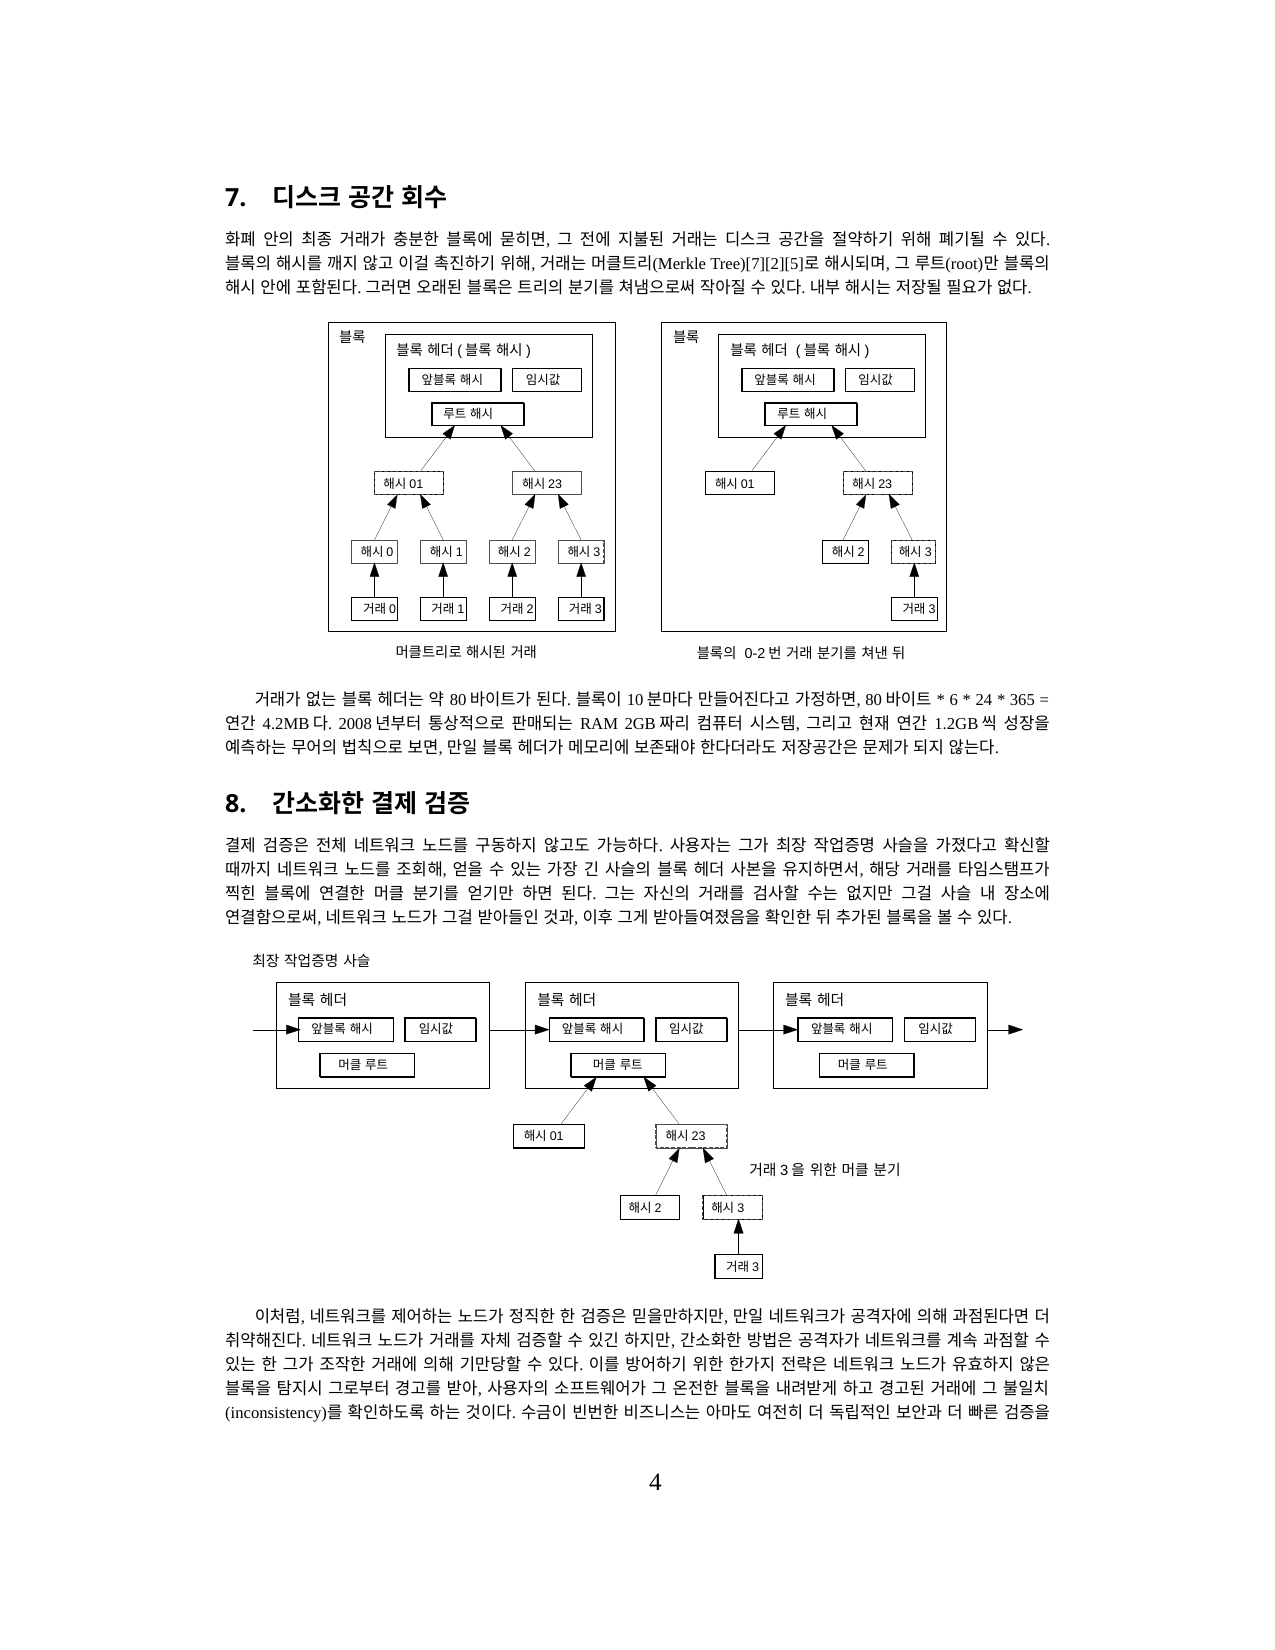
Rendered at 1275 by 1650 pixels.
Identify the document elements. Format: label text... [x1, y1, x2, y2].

text 거래가 없는 블록 헤더는 약 80바이트가 된다. 블록이 10분마다 만들어진다고 가정하면, 80바이트 * 6 * 24 * 365 = 연간 4.2MB다. 2008년부터 통상적으로 판매되는 RAM 2GB짜리 컴퓨터 시스템, 그리고 현재 연간 1.2GB씩 성장을 예측하는 무어의 법칙으로 보면, 만일 블록 헤더가 메모리에 보존돼야 한다더라도 저장공간은 문제가 되지 않는다. [225, 686, 1050, 758]
subtitle 7. 디스크 공간 회수 [225, 177, 1050, 213]
subtitle 8. 간소화한 결제 검증 [225, 783, 1050, 819]
text 이처럼, 네트워크를 제어하는 노드가 정직한 한 검증은 믿을만하지만, 만일 네트워크가 공격자에 의해 과점된다면 더 취약해진다. 네트워크 노드가 거래를 자체 검증할 수 있긴 하지만, 간소화한 방법은 공격자가 네트워크를 계속 과점할 수 있는 한 그가 조작한 거래에 의해 기만당할 수 있다. 이를 방어하기 위한 한가지 전략은 네트워크 노드가 유효하지 않은 블록을 탐지시 그로부터 경고를 받아, 사용자의 소프트웨어가 그 온전한 블록을 내려받게 하고 경고된 거래에 그 불일치(inconsistency)를 확인하도록 하는 것이다. 수금이 빈번한 비즈니스는 아마도 여전히 더 독립적인 보안과 더 빠른 검증을 [225, 1303, 1050, 1423]
text 결제 검증은 전체 네트워크 노드를 구동하지 않고도 가능하다. 사용자는 그가 최장 작업증명 사슬을 가졌다고 확신할 때까지 네트워크 노드를 조회해, 얻을 수 있는 가장 긴 사슬의 블록 헤더 사본을 유지하면서, 해당 거래를 타임스탬프가 찍힌 블록에 연결한 머클 분기를 얻기만 하면 된다. 그는 자신의 거래를 검사할 수는 없지만 그걸 사슬 내 장소에 연결함으로써, 네트워크 노드가 그걸 받아들인 것과, 이후 그게 받아들여졌음을 확인한 뒤 추가된 블록을 볼 수 있다. [225, 832, 1050, 928]
text 화폐 안의 최종 거래가 충분한 블록에 묻히면, 그 전에 지불된 거래는 디스크 공간을 절약하기 위해 폐기될 수 있다. 블록의 해시를 깨지 않고 이걸 촉진하기 위해, 거래는 머클트리(Merkle Tree)[7][2][5]로 해시되며, 그 루트(root)만 블록의 해시 안에 포함된다. 그러면 오래된 블록은 트리의 분기를 쳐냄으로써 작아질 수 있다. 내부 해시는 저장될 필요가 없다. [225, 226, 1050, 298]
